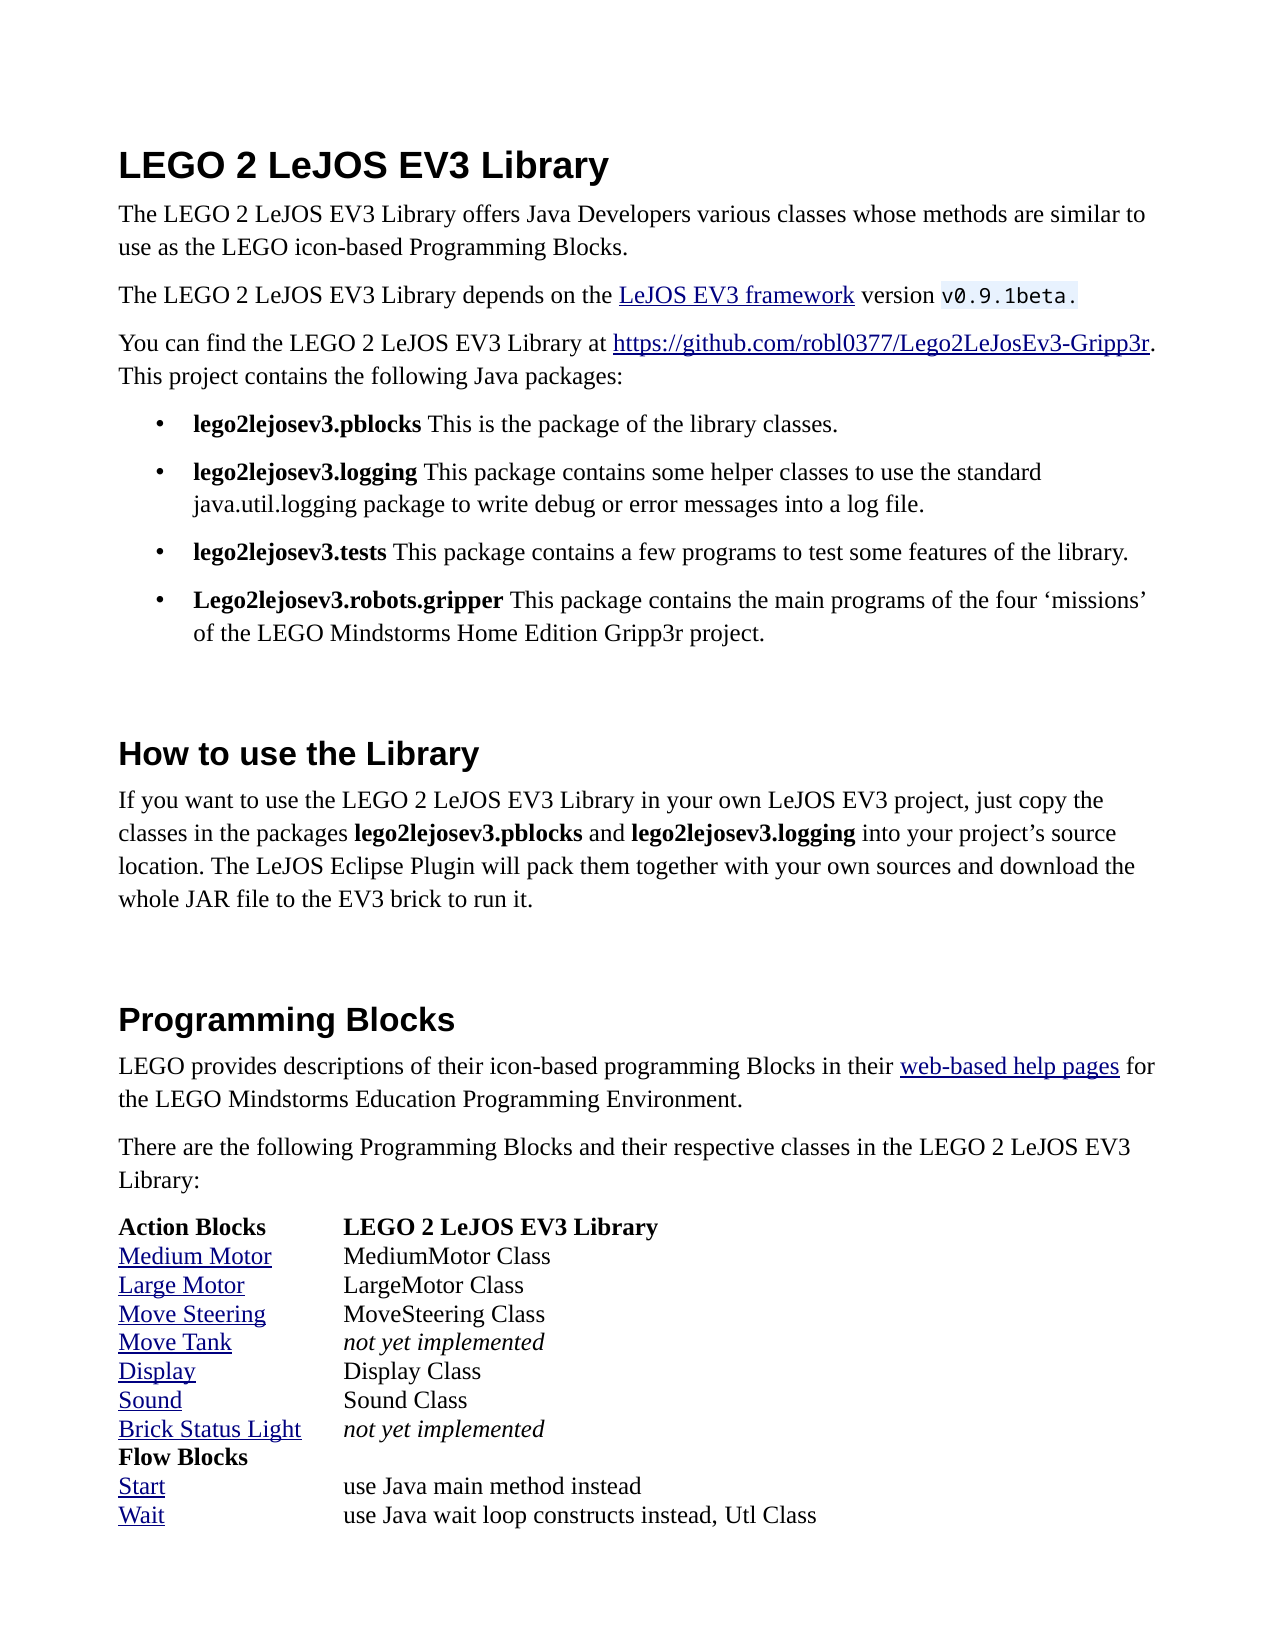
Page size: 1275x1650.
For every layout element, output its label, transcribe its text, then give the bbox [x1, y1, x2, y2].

text Large Motor LargeMotor Class [118, 1270, 1157, 1299]
text Start use Java main method instead [118, 1471, 1157, 1500]
text The LEGO 2 LeJOS EV3 Library offers Java Developers various classes whose methods are similar to use as the LEGO icon-based Programming Blocks. [118, 199, 1157, 261]
text Action Blocks LEGO 2 LeJOS EV3 Library [118, 1212, 1157, 1241]
subtitle LEGO 2 LeJOS EV3 Library [118, 143, 1157, 187]
text Wait use Java wait loop constructs instead, Utl Class [118, 1500, 1157, 1529]
text Medium Motor MediumMotor Class [118, 1241, 1157, 1270]
list Lego2lejosev3.robots.gripper This package contains the main programs of the four ‘missions’ of the LEGO Mindstorms Home Edition Gripp3r project. [156, 585, 1157, 647]
text If you want to use the LEGO 2 LeJOS EV3 Library in your own LeJOS EV3 project, just copy the classes in the packages lego2lejosev3.pblocks and lego2lejosev3.logging into your project’s source location. The LeJOS Eclipse Plugin will pack them together with your own sources and download the whole JAR file to the EV3 brick to run it. [118, 785, 1157, 913]
text Brick Status Light not yet implemented [118, 1414, 1157, 1442]
text Move Steering MoveSteering Class [118, 1299, 1157, 1327]
text The LEGO 2 LeJOS EV3 Library depends on the LeJOS EV3 framework version v0.9.1beta. [118, 280, 1157, 309]
subtitle Programming Blocks [118, 1000, 1157, 1039]
text Move Tank not yet implemented [118, 1327, 1157, 1356]
text There are the following Programming Blocks and their respective classes in the LEGO 2 LeJOS EV3 Library: [118, 1132, 1157, 1194]
list lego2lejosev3.pblocks This is the package of the library classes. [156, 409, 1157, 438]
text Display Display Class [118, 1356, 1157, 1385]
list lego2lejosev3.logging This package contains some helper classes to use the standard java.util.logging package to write debug or error messages into a log file. [156, 457, 1157, 518]
text You can find the LEGO 2 LeJOS EV3 Library at https://github.com/robl0377/Lego2LeJosEv3-Gripp3r. This project contains the following Java packages: [118, 328, 1157, 390]
list lego2lejosev3.tests This package contains a few programs to test some features of the library. [156, 537, 1157, 566]
text Flow Blocks [118, 1442, 1157, 1471]
text LEGO provides descriptions of their icon-based programming Blocks in their web-based help pages for the LEGO Mindstorms Education Programming Environment. [118, 1051, 1157, 1113]
text Sound Sound Class [118, 1385, 1157, 1414]
subtitle How to use the Library [118, 734, 1157, 772]
